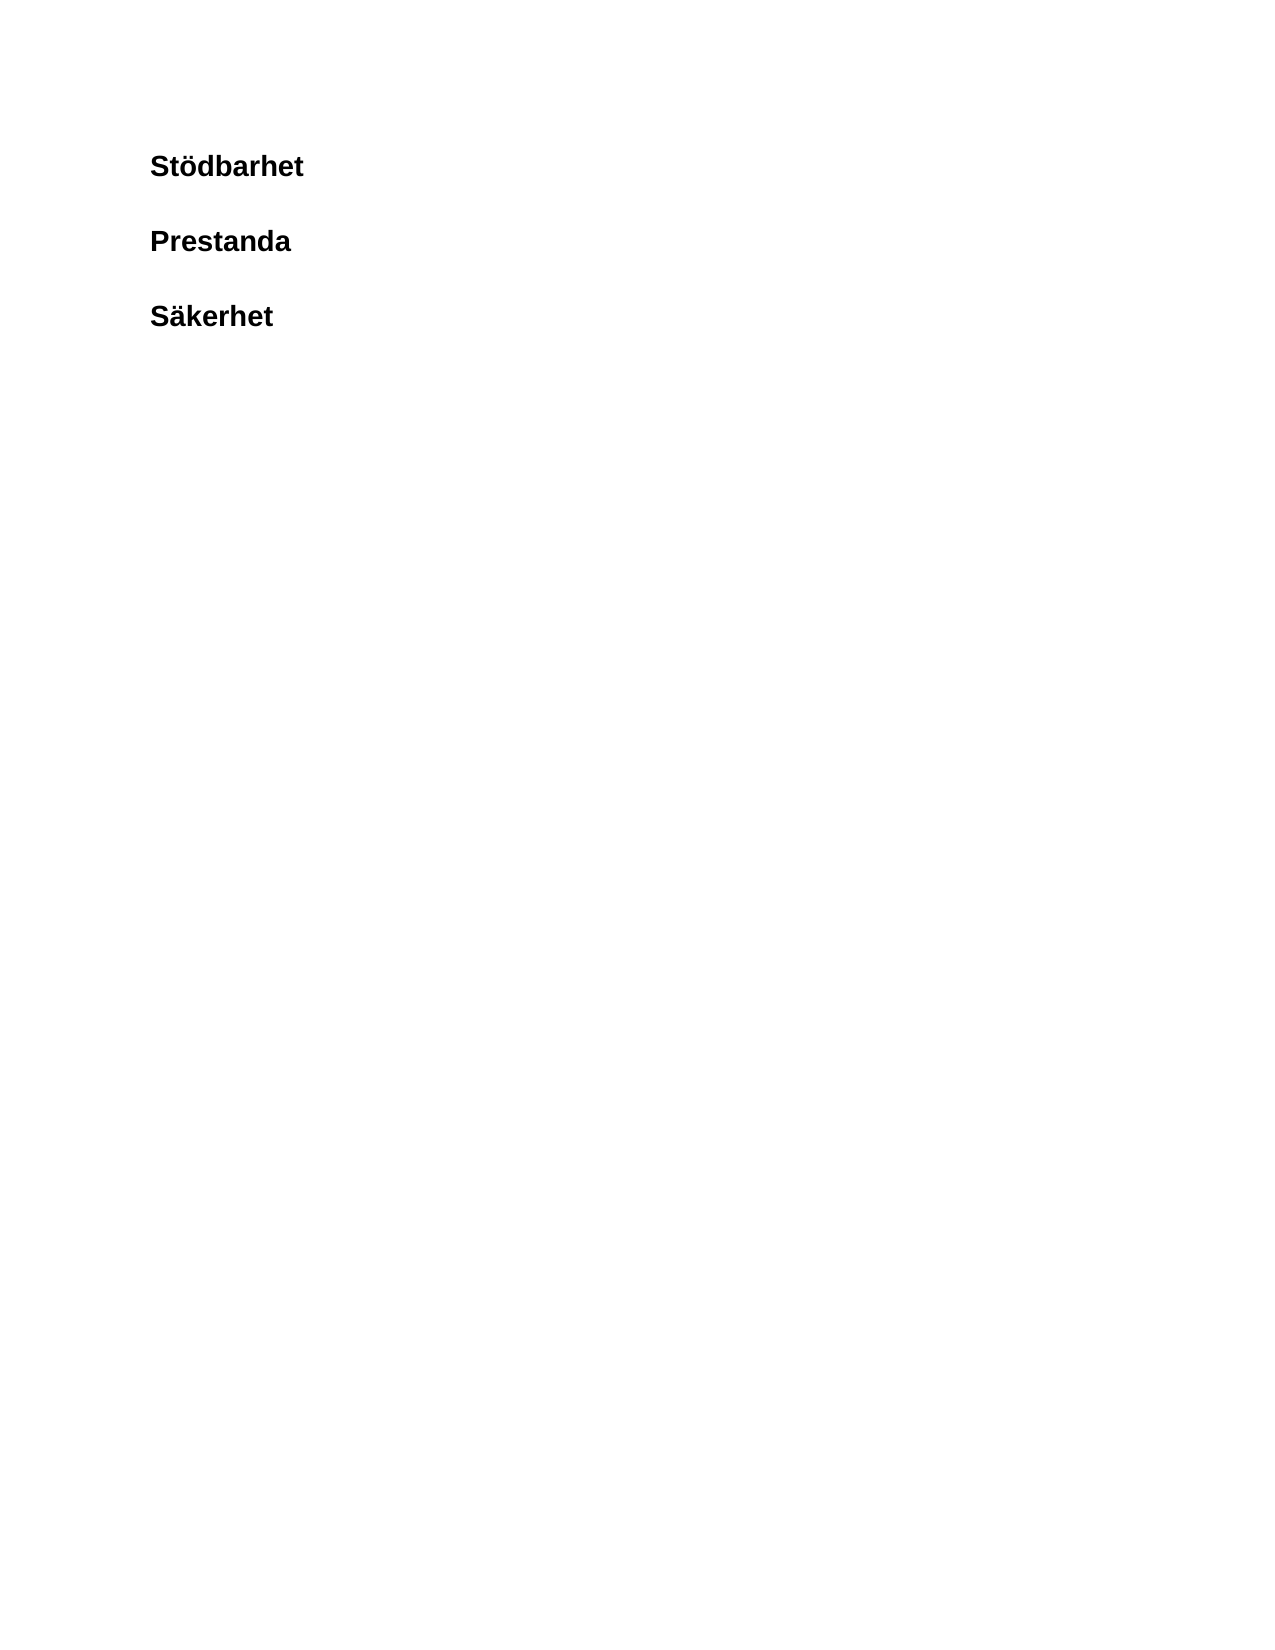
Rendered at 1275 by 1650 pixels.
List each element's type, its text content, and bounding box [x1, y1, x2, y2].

subtitle Stödbarhet [150, 150, 1125, 183]
subtitle Prestanda [150, 225, 1125, 257]
subtitle Säkerhet [150, 300, 1125, 332]
